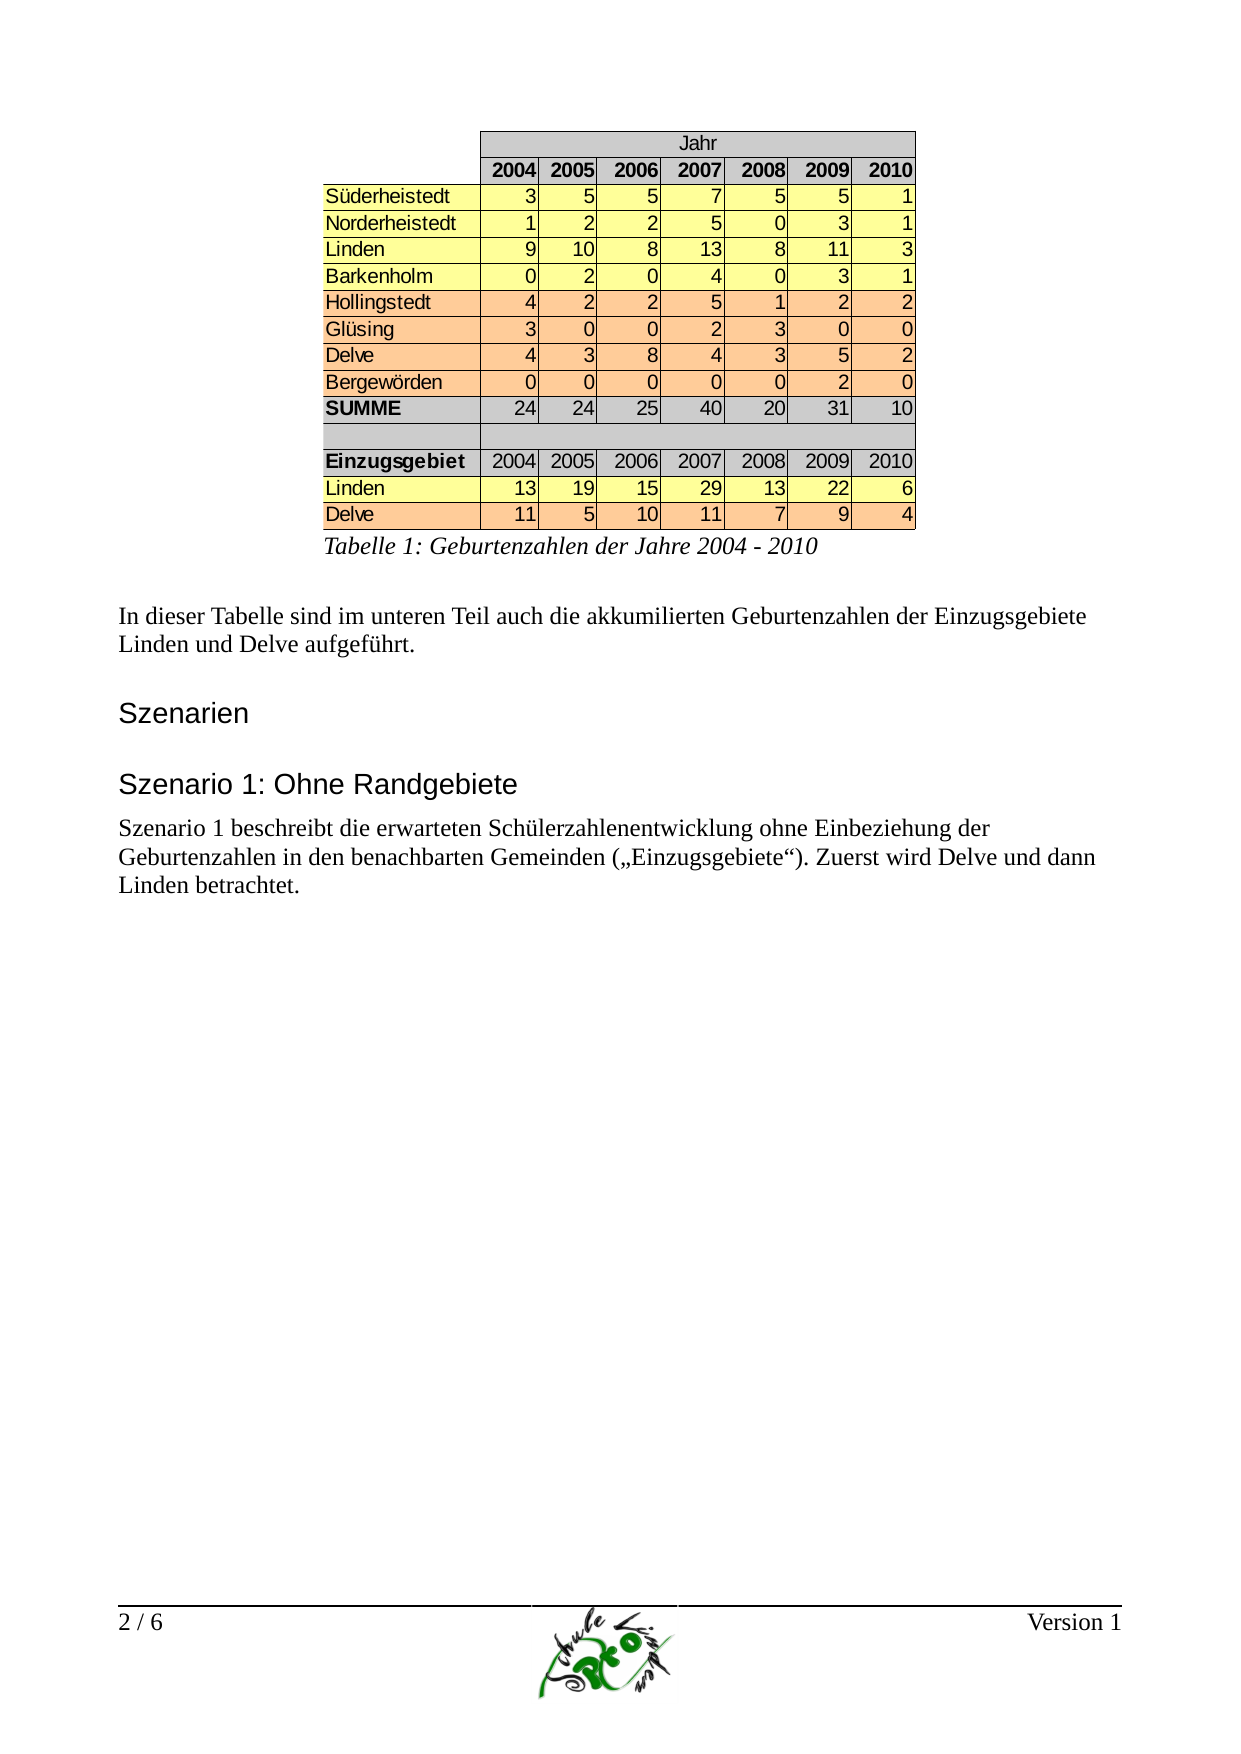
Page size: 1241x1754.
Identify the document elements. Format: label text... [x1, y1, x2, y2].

text Tabelle 1: Geburtenzahlen der Jahre 2004 - 2010 [323, 131, 917, 559]
subtitle Szenarien [118, 696, 1122, 729]
picture [531, 1602, 682, 1705]
text Szenario 1 beschreibt die erwarteten Schülerzahlenentwicklung ohne Einbeziehung der Geburtenzahlen in den benachbarten Gemeinden („Einzugsgebiete“). Zuerst wird Delve und dann Linden betrachtet. [118, 813, 1122, 899]
text In dieser Tabelle sind im unteren Teil auch die akkumilierten Geburtenzahlen der Einzugsgebiete Linden und Delve aufgeführt. [118, 601, 1122, 658]
subtitle Szenario 1: Ohne Randgebiete [118, 767, 1122, 800]
